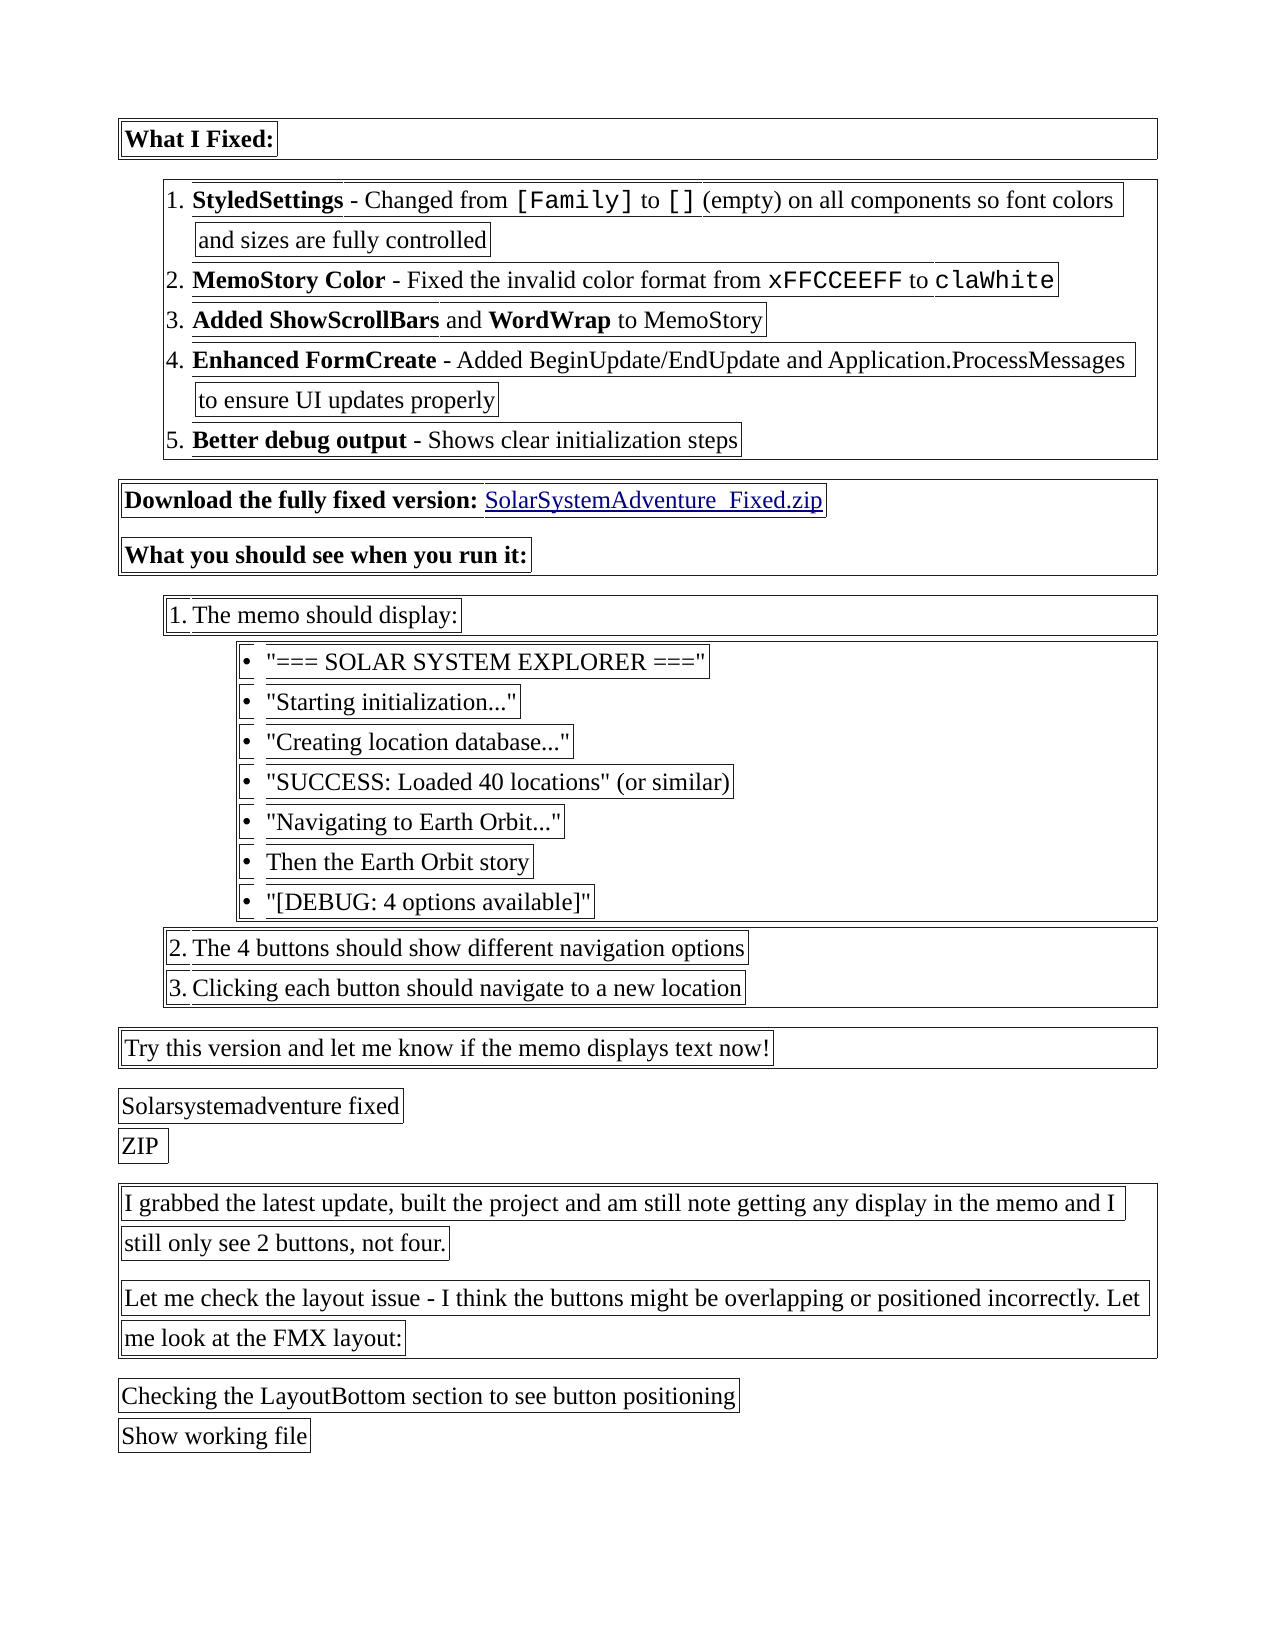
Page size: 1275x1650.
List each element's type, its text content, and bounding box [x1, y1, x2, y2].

list "SUCCESS: Loaded 40 locations" (or similar) [237, 761, 1157, 798]
text I grabbed the latest update, built the project and am still note getting any display in the memo and I still only see 2 buttons, not four. [119, 1184, 1157, 1260]
list Added ShowScrollBars and WordWrap to MemoStory [164, 299, 1157, 337]
list "Creating location database..." [237, 721, 1157, 758]
text Checking the LayoutBottom section to see button positioning [119, 1379, 739, 1412]
list StyledSettings - Changed from [Family] to [] (empty) on all components so font colors and sizes are fully controlled [164, 180, 1157, 257]
list "[DEBUG: 4 options available]" [237, 881, 1157, 921]
list Clicking each button should navigate to a new location [164, 967, 1157, 1007]
text Solarsystemadventure fixed [119, 1089, 403, 1123]
text Download the fully fixed version: SolarSystemAdventure_Fixed.zip [119, 480, 1157, 517]
list "Navigating to Earth Orbit..." [237, 801, 1157, 838]
list The memo should display: [164, 596, 1157, 635]
text ZIP [119, 1129, 168, 1163]
text Try this version and let me know if the memo displays text now! [119, 1028, 1157, 1068]
list Then the Earth Orbit story [237, 841, 1157, 878]
text [169, 1128, 1157, 1163]
text [740, 1378, 1157, 1412]
list Better debug output - Shows clear initialization steps [164, 419, 1157, 459]
text What I Fixed: [119, 119, 1157, 159]
text What you should see when you run it: [119, 534, 1157, 575]
list "=== SOLAR SYSTEM EXPLORER ===" [237, 642, 1157, 678]
text [404, 1088, 1157, 1123]
list The 4 buttons should show different navigation options [164, 928, 1157, 964]
text [311, 1418, 1157, 1452]
list Enhanced FormCreate - Added BeginUpdate/EndUpdate and Application.ProcessMessages to ensure UI updates properly [164, 339, 1157, 417]
list MemoStory Color - Fixed the invalid color format from xFFCCEEFF to claWhite [164, 259, 1157, 297]
list "Starting initialization..." [237, 681, 1157, 718]
text Let me check the layout issue - I think the buttons might be overlapping or positioned incorrectly. Let me look at the FMX layout: [119, 1277, 1157, 1358]
text Show working file [119, 1419, 310, 1452]
